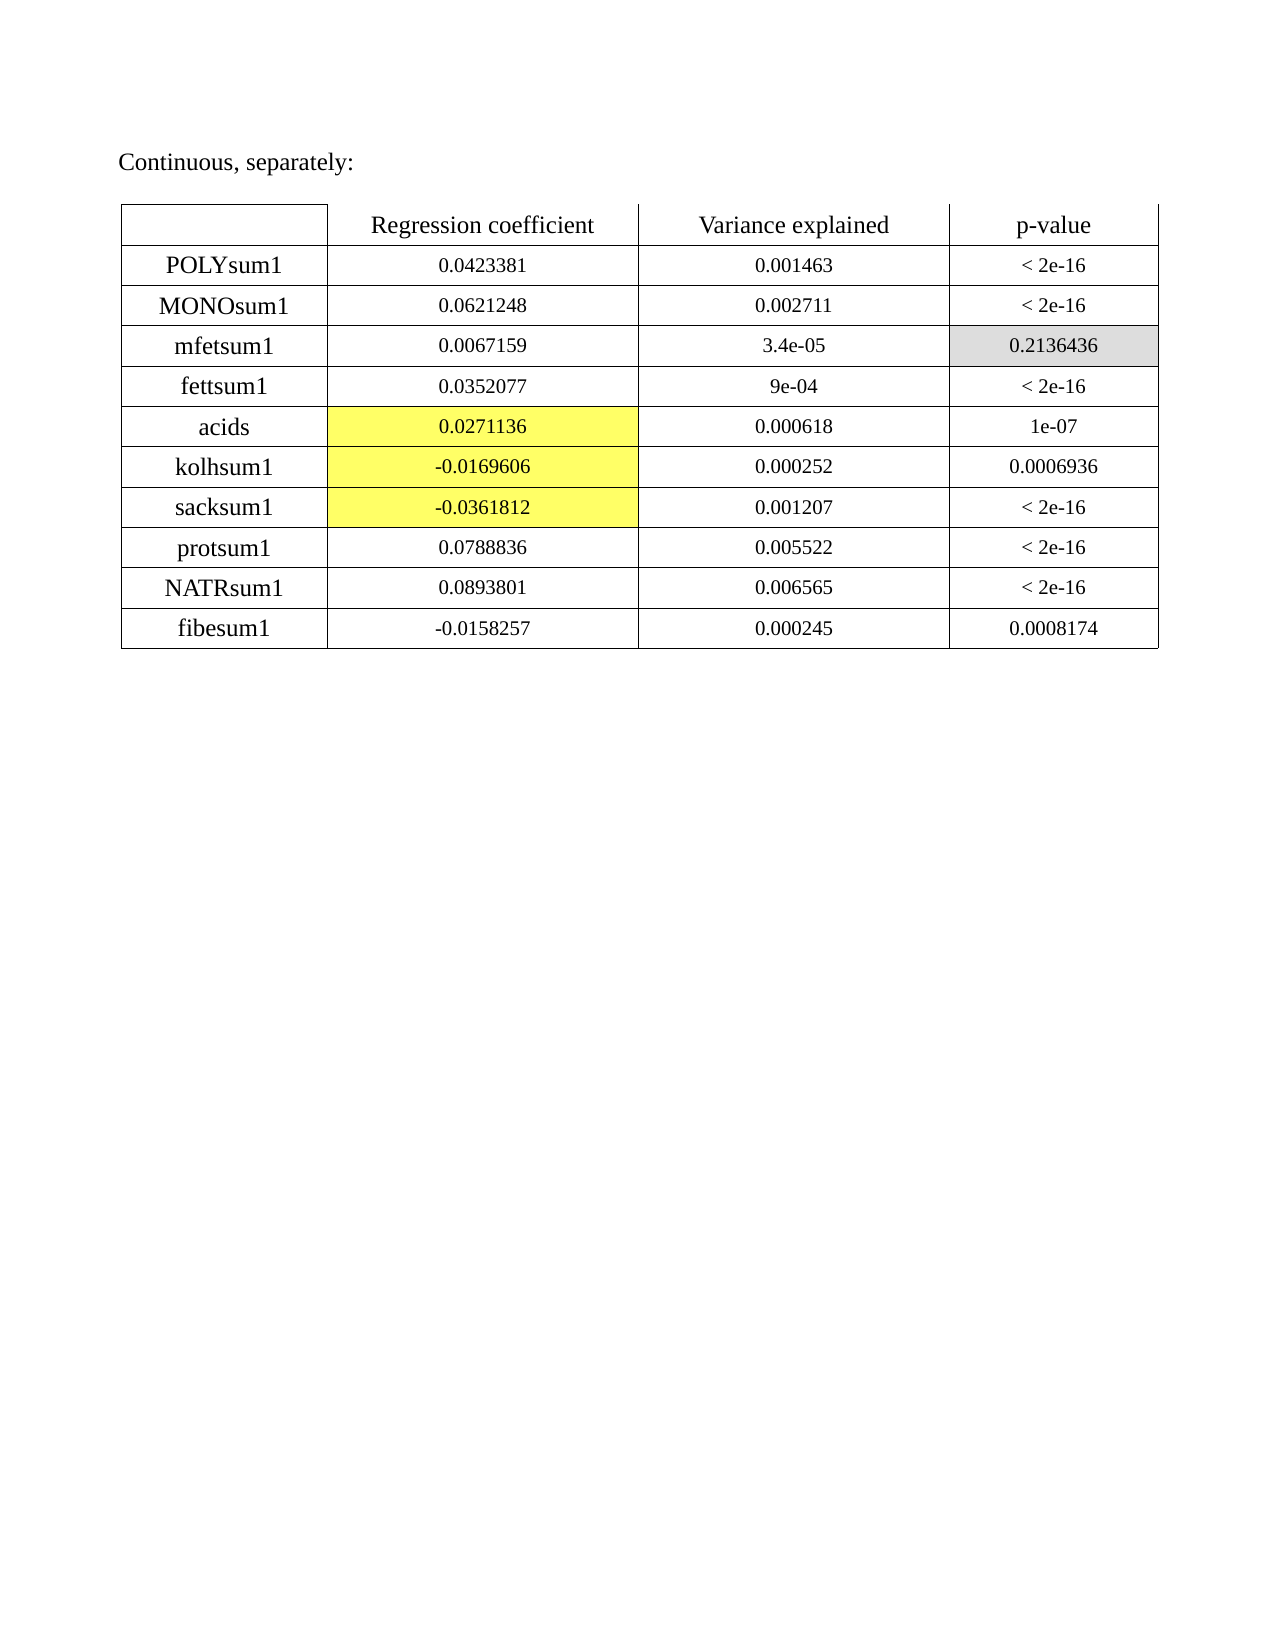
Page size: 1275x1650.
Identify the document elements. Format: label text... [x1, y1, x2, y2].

table_cell 0.0423381 [328, 246, 638, 285]
table_cell 0.000252 [639, 447, 949, 487]
text Continuous, separately: [118, 147, 1157, 176]
table_cell fettsum1 [122, 367, 327, 406]
table_cell 0.0067159 [328, 326, 638, 366]
table_cell mfetsum1 [122, 326, 327, 366]
table_cell -0.0169606 [328, 447, 638, 487]
table_cell kolhsum1 [122, 447, 327, 487]
table_cell 3.4e-05 [639, 326, 949, 366]
table_cell < 2e-16 [950, 367, 1158, 406]
table_cell 0.0006936 [950, 447, 1158, 487]
table_cell < 2e-16 [950, 286, 1158, 325]
table_cell sacksum1 [122, 488, 327, 527]
table_cell 0.2136436 [950, 326, 1158, 366]
table_cell 0.000618 [639, 407, 949, 446]
table_cell NATRsum1 [122, 568, 327, 607]
table_cell 9e-04 [639, 367, 949, 406]
table_cell 0.0271136 [328, 407, 638, 446]
table_header Variance explained [639, 204, 949, 245]
table_header p-value [950, 204, 1158, 245]
table_header Regression coefficient [328, 204, 638, 245]
table_cell 1e-07 [950, 407, 1158, 446]
table_cell -0.0158257 [328, 609, 638, 648]
table_cell 0.0621248 [328, 286, 638, 325]
table_cell 0.0788836 [328, 528, 638, 567]
table_cell -0.0361812 [328, 488, 638, 527]
table_cell 0.0893801 [328, 568, 638, 607]
table_cell < 2e-16 [950, 488, 1158, 527]
table_cell 0.001463 [639, 246, 949, 285]
table_cell 0.002711 [639, 286, 949, 325]
table_cell 0.0352077 [328, 367, 638, 406]
table_cell 0.006565 [639, 568, 949, 607]
table_cell < 2e-16 [950, 246, 1158, 285]
table_cell 0.0008174 [950, 609, 1158, 648]
table_cell protsum1 [122, 528, 327, 567]
table_cell acids [122, 407, 327, 446]
table_cell 0.000245 [639, 609, 949, 648]
table_cell 0.001207 [639, 488, 949, 527]
table_cell 0.005522 [639, 528, 949, 567]
table_cell MONOsum1 [122, 286, 327, 325]
table_cell POLYsum1 [122, 246, 327, 285]
table_header [122, 205, 327, 245]
table_cell < 2e-16 [950, 528, 1158, 567]
table_cell fibesum1 [122, 609, 327, 648]
table_cell < 2e-16 [950, 568, 1158, 607]
